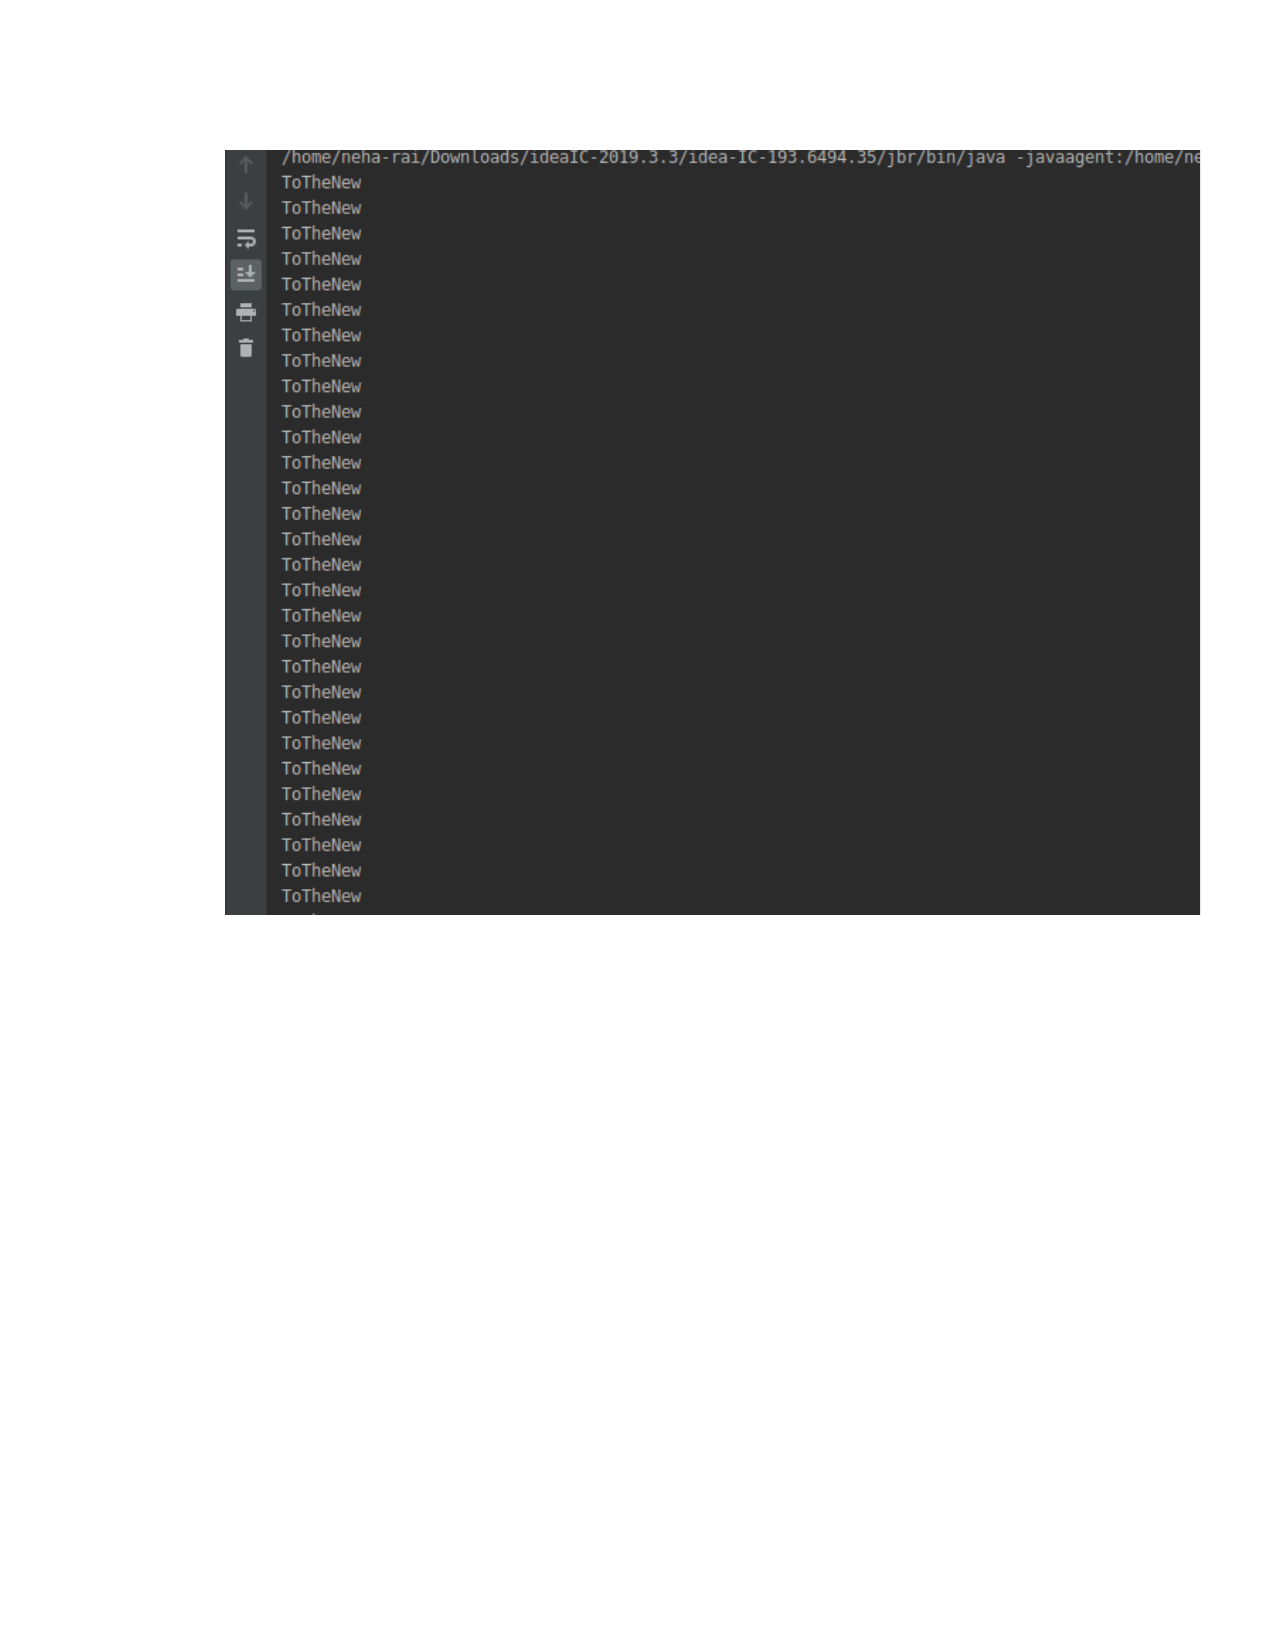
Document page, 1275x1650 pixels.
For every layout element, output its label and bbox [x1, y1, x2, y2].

picture [225, 150, 1200, 915]
